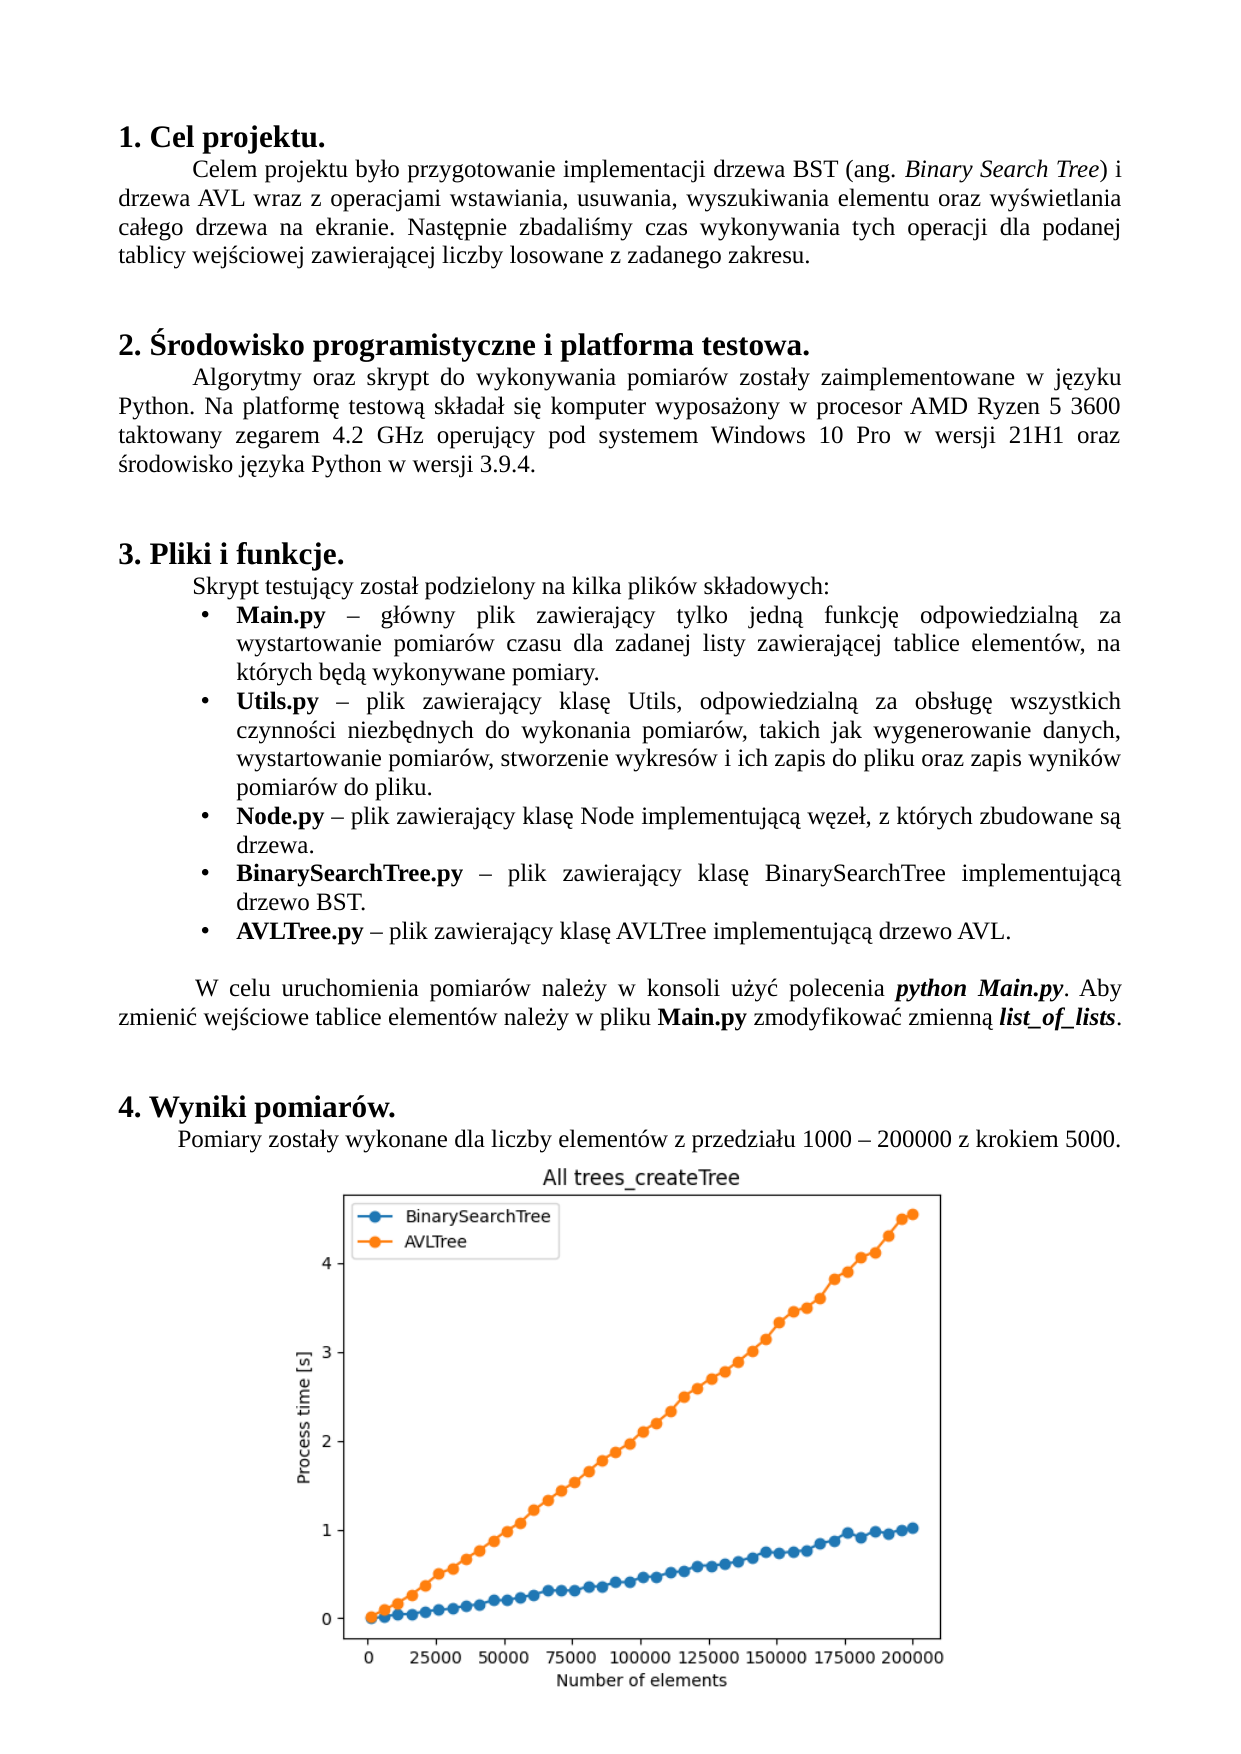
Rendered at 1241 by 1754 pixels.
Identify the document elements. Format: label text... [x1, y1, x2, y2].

picture [292, 1166, 948, 1689]
list Node.py – plik zawierający klasę Node implementującą węzeł, z których zbudowane są drzewa. [201, 801, 1122, 858]
list AVLTree.py – plik zawierający klasę AVLTree implementującą drzewo AVL. [201, 916, 1122, 945]
text W celu uruchomienia pomiarów należy w konsoli użyć polecenia python Main.py. Aby zmienić wejściowe tablice elementów należy w pliku Main.py zmodyfikować zmienną list_of_lists. [118, 973, 1122, 1031]
list Main.py – główny plik zawierający tylko jedną funkcję odpowiedzialną za wystartowanie pomiarów czasu dla zadanej listy zawierającej tablice elementów, na których będą wykonywane pomiary. [201, 600, 1122, 686]
text Skrypt testujący został podzielony na kilka plików składowych: [118, 571, 1122, 600]
text Celem projektu było przygotowanie implementacji drzewa BST (ang. Binary Search Tree) i drzewa AVL wraz z operacjami wstawiania, usuwania, wyszukiwania elementu oraz wyświetlania całego drzewa na ekranie. Następnie zbadaliśmy czas wykonywania tych operacji dla podanej tablicy wejściowej zawierającej liczby losowane z zadanego zakresu. [118, 154, 1122, 269]
text 1. Cel projektu. [118, 118, 1122, 154]
list Utils.py – plik zawierający klasę Utils, odpowiedzialną za obsługę wszystkich czynności niezbędnych do wykonania pomiarów, takich jak wygenerowanie danych, wystartowanie pomiarów, stworzenie wykresów i ich zapis do pliku oraz zapis wyników pomiarów do pliku. [201, 686, 1122, 801]
text 3. Pliki i funkcje. [118, 535, 1122, 571]
text 4. Wyniki pomiarów. [118, 1088, 1122, 1124]
text Algorytmy oraz skrypt do wykonywania pomiarów zostały zaimplementowane w języku Python. Na platformę testową składał się komputer wyposażony w procesor AMD Ryzen 5 3600 taktowany zegarem 4.2 GHz operujący pod systemem Windows 10 Pro w wersji 21H1 oraz środowisko języka Python w wersji 3.9.4. [118, 362, 1122, 477]
list BinarySearchTree.py – plik zawierający klasę BinarySearchTree implementującą drzewo BST. [201, 858, 1122, 916]
text 2. Środowisko programistyczne i platforma testowa. [118, 327, 1122, 362]
text Pomiary zostały wykonane dla liczby elementów z przedziału 1000 – 200000 z krokiem 5000. [118, 1124, 1122, 1153]
